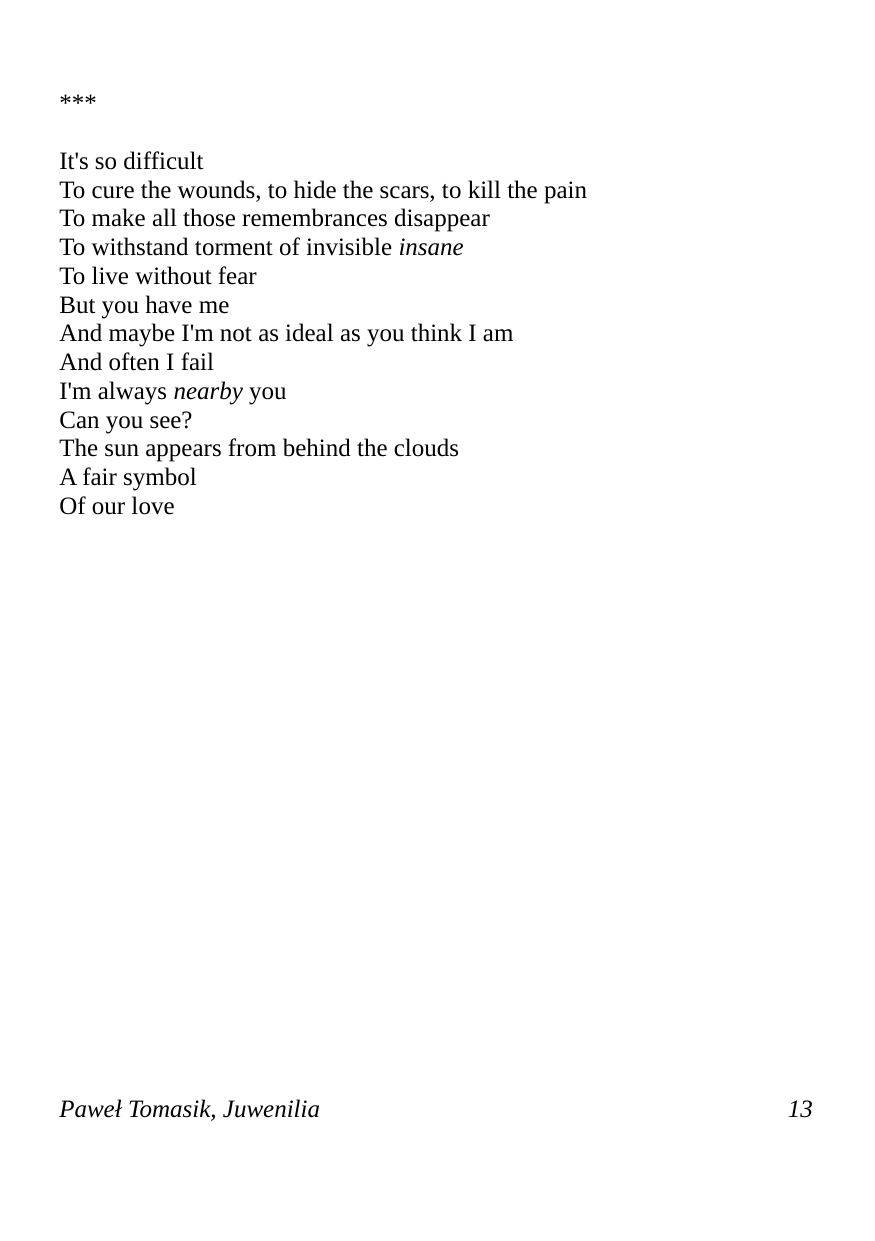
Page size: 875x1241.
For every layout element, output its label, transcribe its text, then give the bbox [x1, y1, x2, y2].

text To withstand torment of invisible insane [59, 232, 815, 261]
text The sun appears from behind the clouds [59, 433, 815, 462]
text Can you see? [59, 405, 815, 433]
text And often I fail [59, 347, 815, 376]
text It's so difficult [59, 146, 815, 175]
text *** [59, 88, 815, 117]
text But you have me [59, 290, 815, 318]
text To cure the wounds, to hide the scars, to kill the pain [59, 175, 815, 203]
text A fair symbol [59, 462, 815, 491]
text To live without fear [59, 261, 815, 290]
text And maybe I'm not as ideal as you think I am [59, 318, 815, 347]
text To make all those remembrances disappear [59, 203, 815, 232]
text I'm always nearby you [59, 376, 815, 405]
text Of our love [59, 491, 815, 520]
